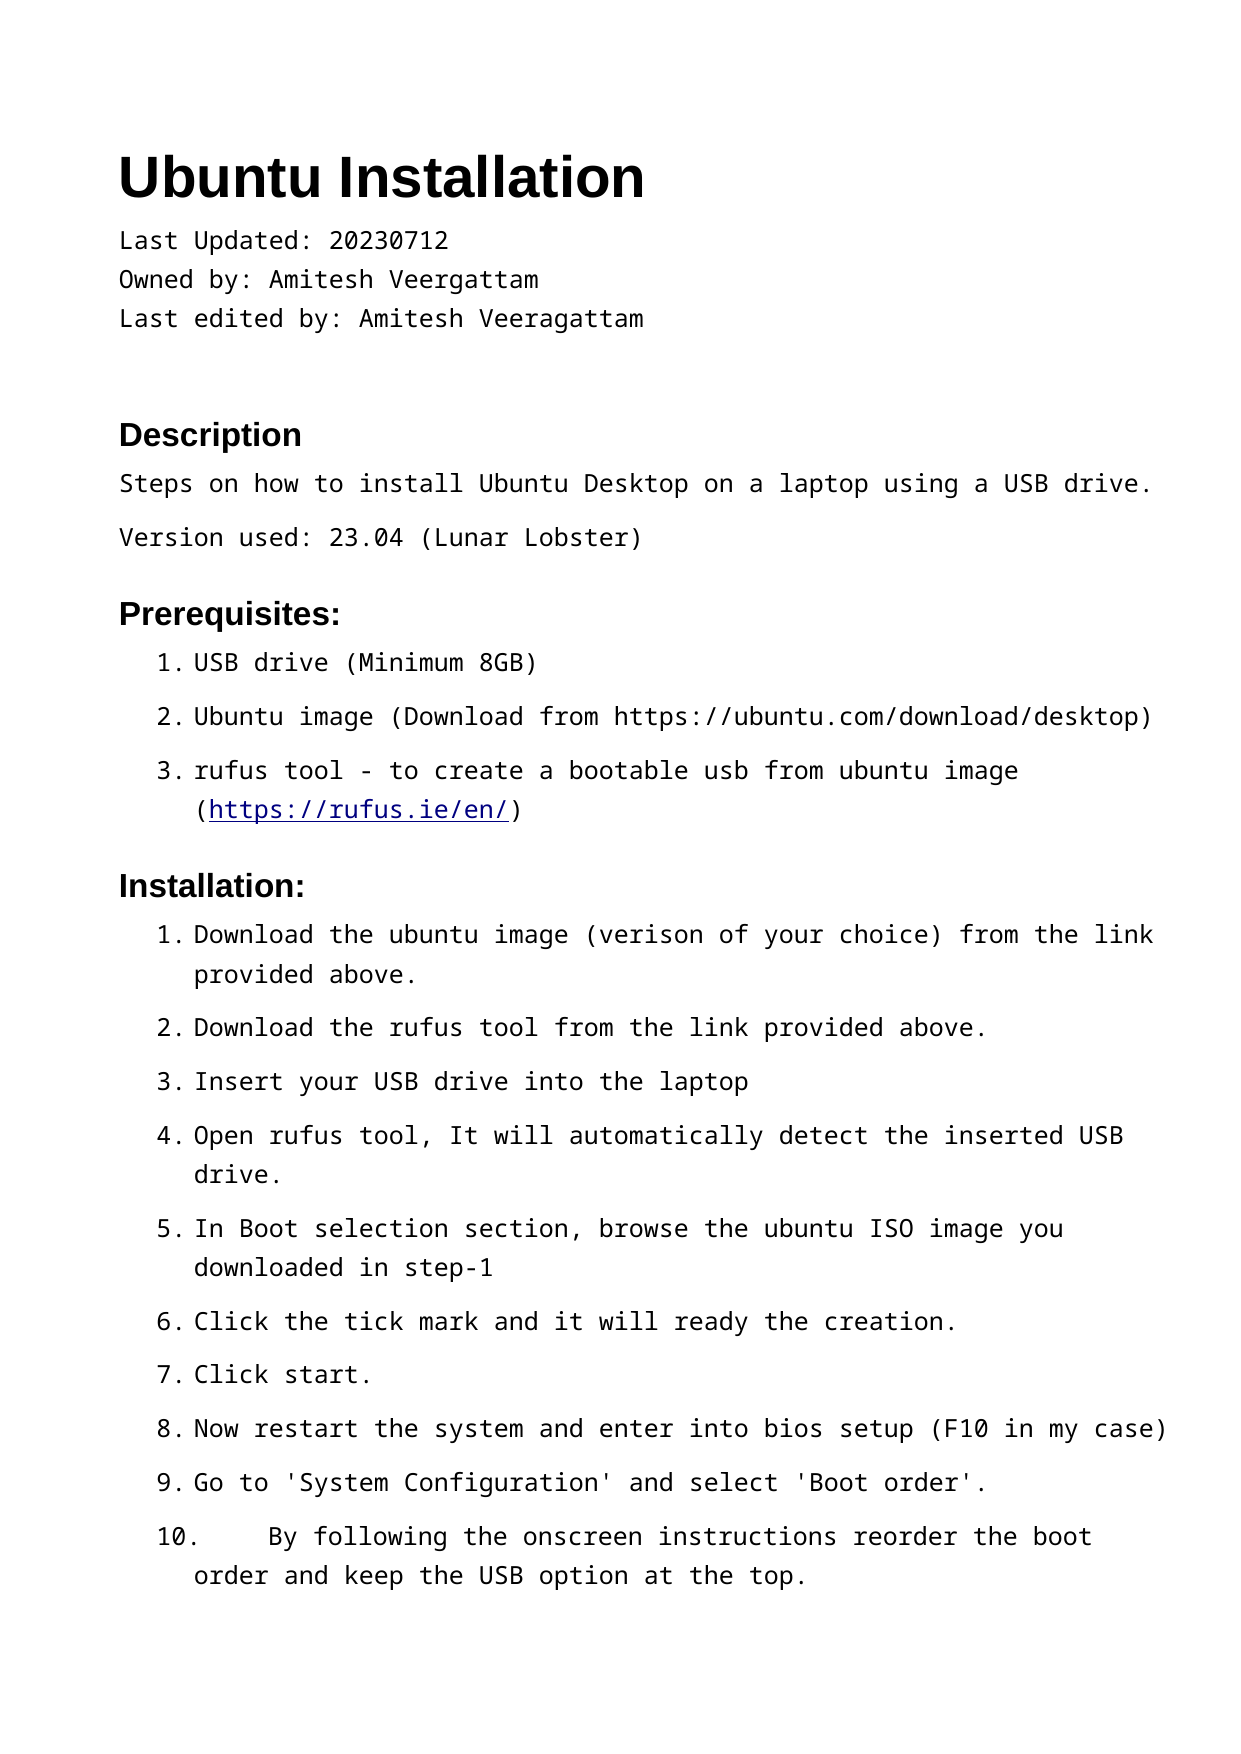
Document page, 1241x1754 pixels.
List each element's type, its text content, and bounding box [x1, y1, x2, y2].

list Now restart the system and enter into bios setup (F10 in my case) [156, 1411, 1169, 1445]
text Last edited by: Amitesh Veeragattam [119, 301, 1169, 335]
title Ubuntu Installation [119, 143, 1169, 210]
text Version used: 23.04 (Lunar Lobster) [119, 519, 1169, 553]
text Steps on how to install Ubuntu Desktop on a laptop using a USB drive. [119, 466, 1169, 500]
text Owned by: Amitesh Veergattam [119, 262, 1169, 296]
list Open rufus tool, It will automatically detect the inserted USB drive. [156, 1118, 1169, 1191]
list USB drive (Minimum 8GB) [156, 645, 1169, 679]
list Download the rufus tool from the link provided above. [156, 1010, 1169, 1044]
list Ubuntu image (Download from https://ubuntu.com/download/desktop) [156, 699, 1169, 733]
list Download the ubuntu image (verison of your choice) from the link provided above. [156, 917, 1169, 990]
list By following the onscreen instructions reorder the boot order and keep the USB option at the top. [156, 1518, 1169, 1592]
subtitle Installation: [119, 866, 1169, 905]
text Last Updated: 20230712 [119, 223, 1169, 257]
list Go to 'System Configuration' and select 'Boot order'. [156, 1465, 1169, 1499]
list Click the tick mark and it will ready the creation. [156, 1303, 1169, 1337]
subtitle Description [119, 415, 1169, 453]
subtitle Prerequisites: [119, 594, 1169, 632]
list Insert your USB drive into the laptop [156, 1064, 1169, 1098]
list Click start. [156, 1357, 1169, 1391]
list rufus tool - to create a bootable usb from ubuntu image (https://rufus.ie/en/) [156, 752, 1169, 826]
list In Boot selection section, browse the ubuntu ISO image you downloaded in step-1 [156, 1211, 1169, 1284]
